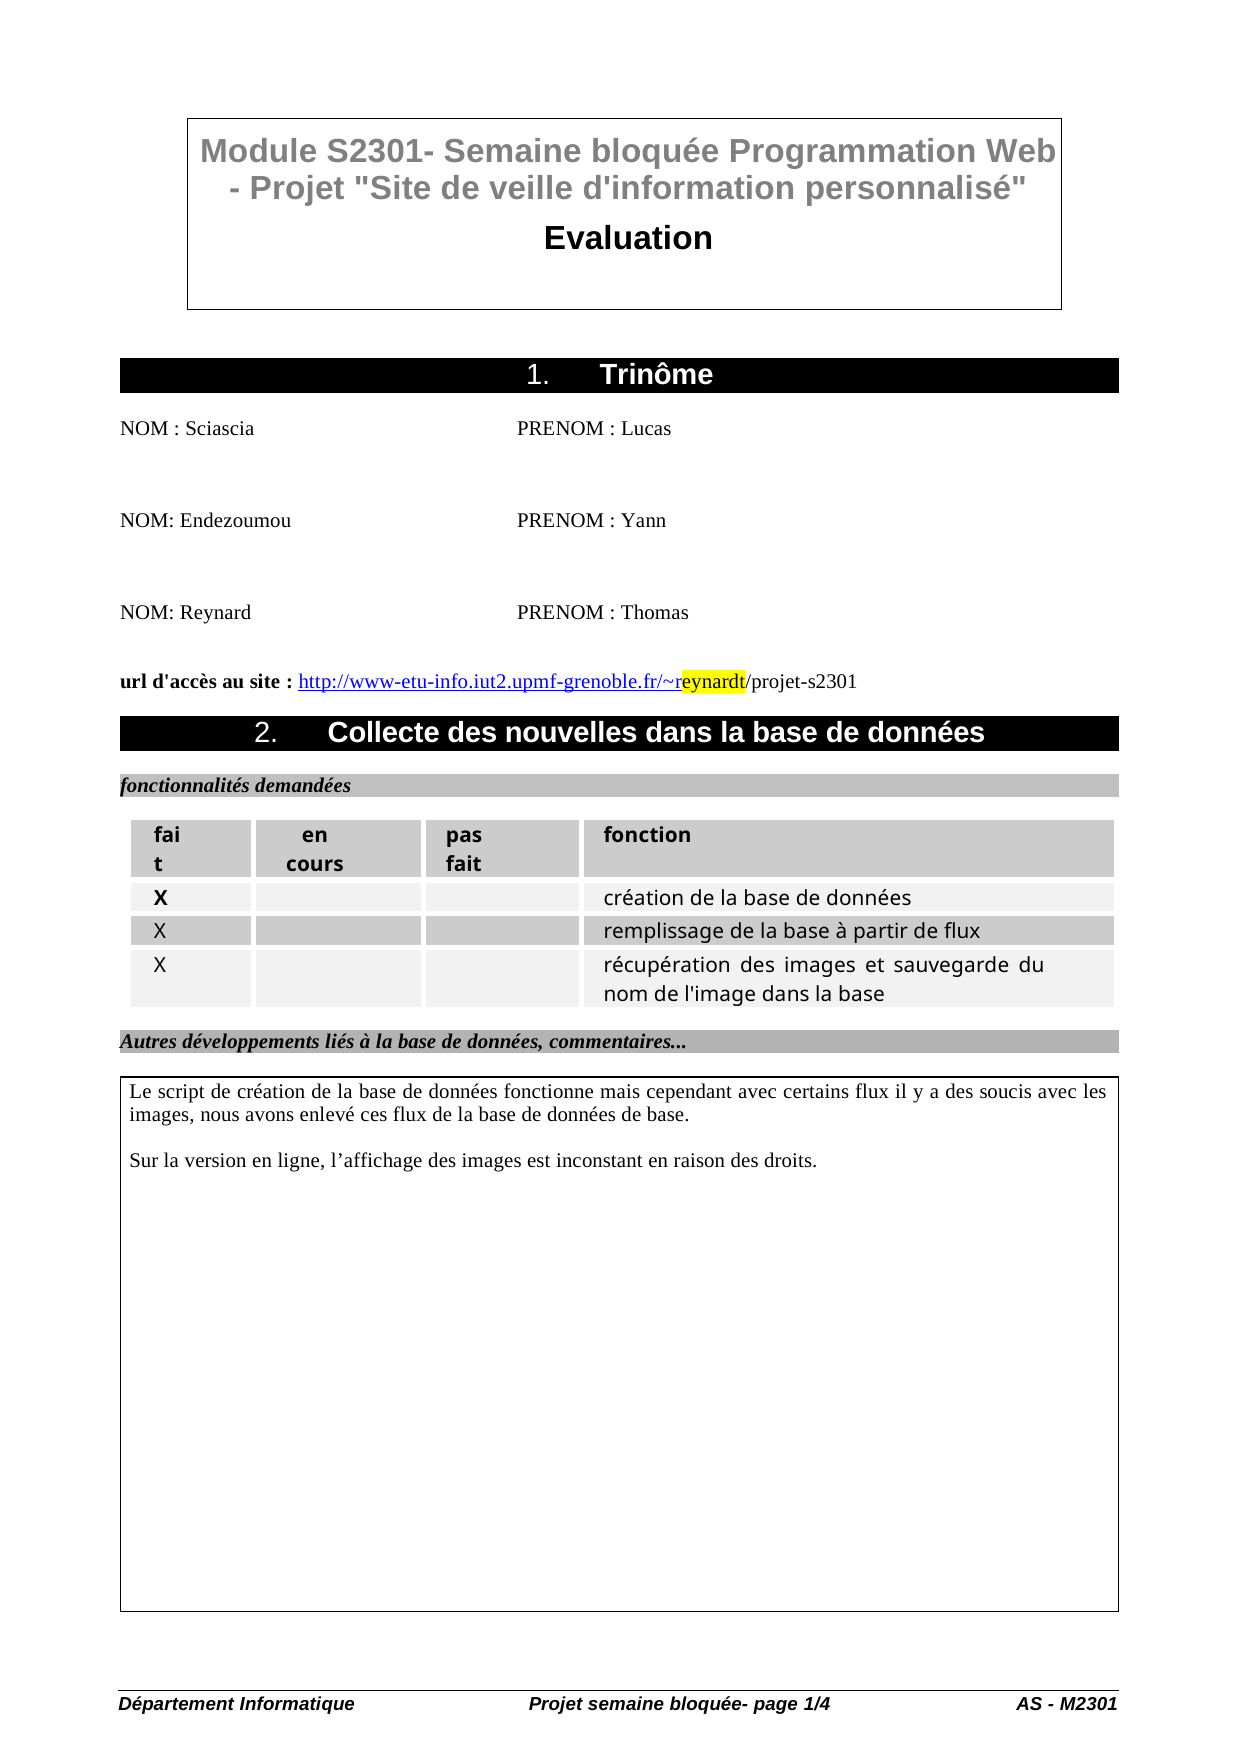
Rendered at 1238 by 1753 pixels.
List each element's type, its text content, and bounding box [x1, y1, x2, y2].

text fonctionnalités demandées [120, 774, 1119, 797]
table_cell [256, 950, 421, 1007]
text Le script de création de la base de données fonctionne mais cependant avec certains flux il y a des soucis avec les images, nous avons enlevé ces flux de la base de données de base. [121, 1078, 1118, 1126]
table_cell [426, 916, 579, 945]
table_cell récupération des images et sauvegarde du nom de l'image dans la base [584, 950, 1114, 1007]
text Autres développements liés à la base de données, commentaires... [120, 1030, 1119, 1053]
table_cell X [131, 916, 251, 945]
table_cell [256, 883, 421, 911]
text Sur la version en ligne, l’affichage des images est inconstant en raison des droits. [121, 1145, 1118, 1172]
table_header en cours [256, 820, 421, 877]
text url d'accès au site : http://www-etu-info.iut2.upmf-grenoble.fr/~reynardt/projet-s2301 [120, 670, 1119, 693]
table_header fonction [584, 820, 1114, 877]
text NOM: Endezoumou PRENOM : Yann [120, 508, 1119, 532]
table_cell [256, 916, 421, 945]
text NOM : Sciascia PRENOM : Lucas [120, 416, 1119, 439]
table_header fait [131, 820, 251, 877]
table_cell remplissage de la base à partir de flux [584, 916, 1114, 945]
list Collecte des nouvelles dans la base de données [120, 716, 1119, 750]
table_cell création de la base de données [584, 883, 1114, 911]
list Trinôme [120, 358, 1119, 392]
table_cell X [131, 950, 251, 1007]
table_cell X [131, 883, 251, 911]
table_cell [426, 883, 579, 911]
table_header pas fait [426, 820, 579, 877]
text Module S2301- Semaine bloquée Programmation Web - Projet "Site de veille d'information personnalisé" [188, 119, 1061, 206]
table_cell [426, 950, 579, 1007]
text NOM: Reynard PRENOM : Thomas [120, 601, 1119, 624]
text Evaluation [188, 206, 1061, 257]
